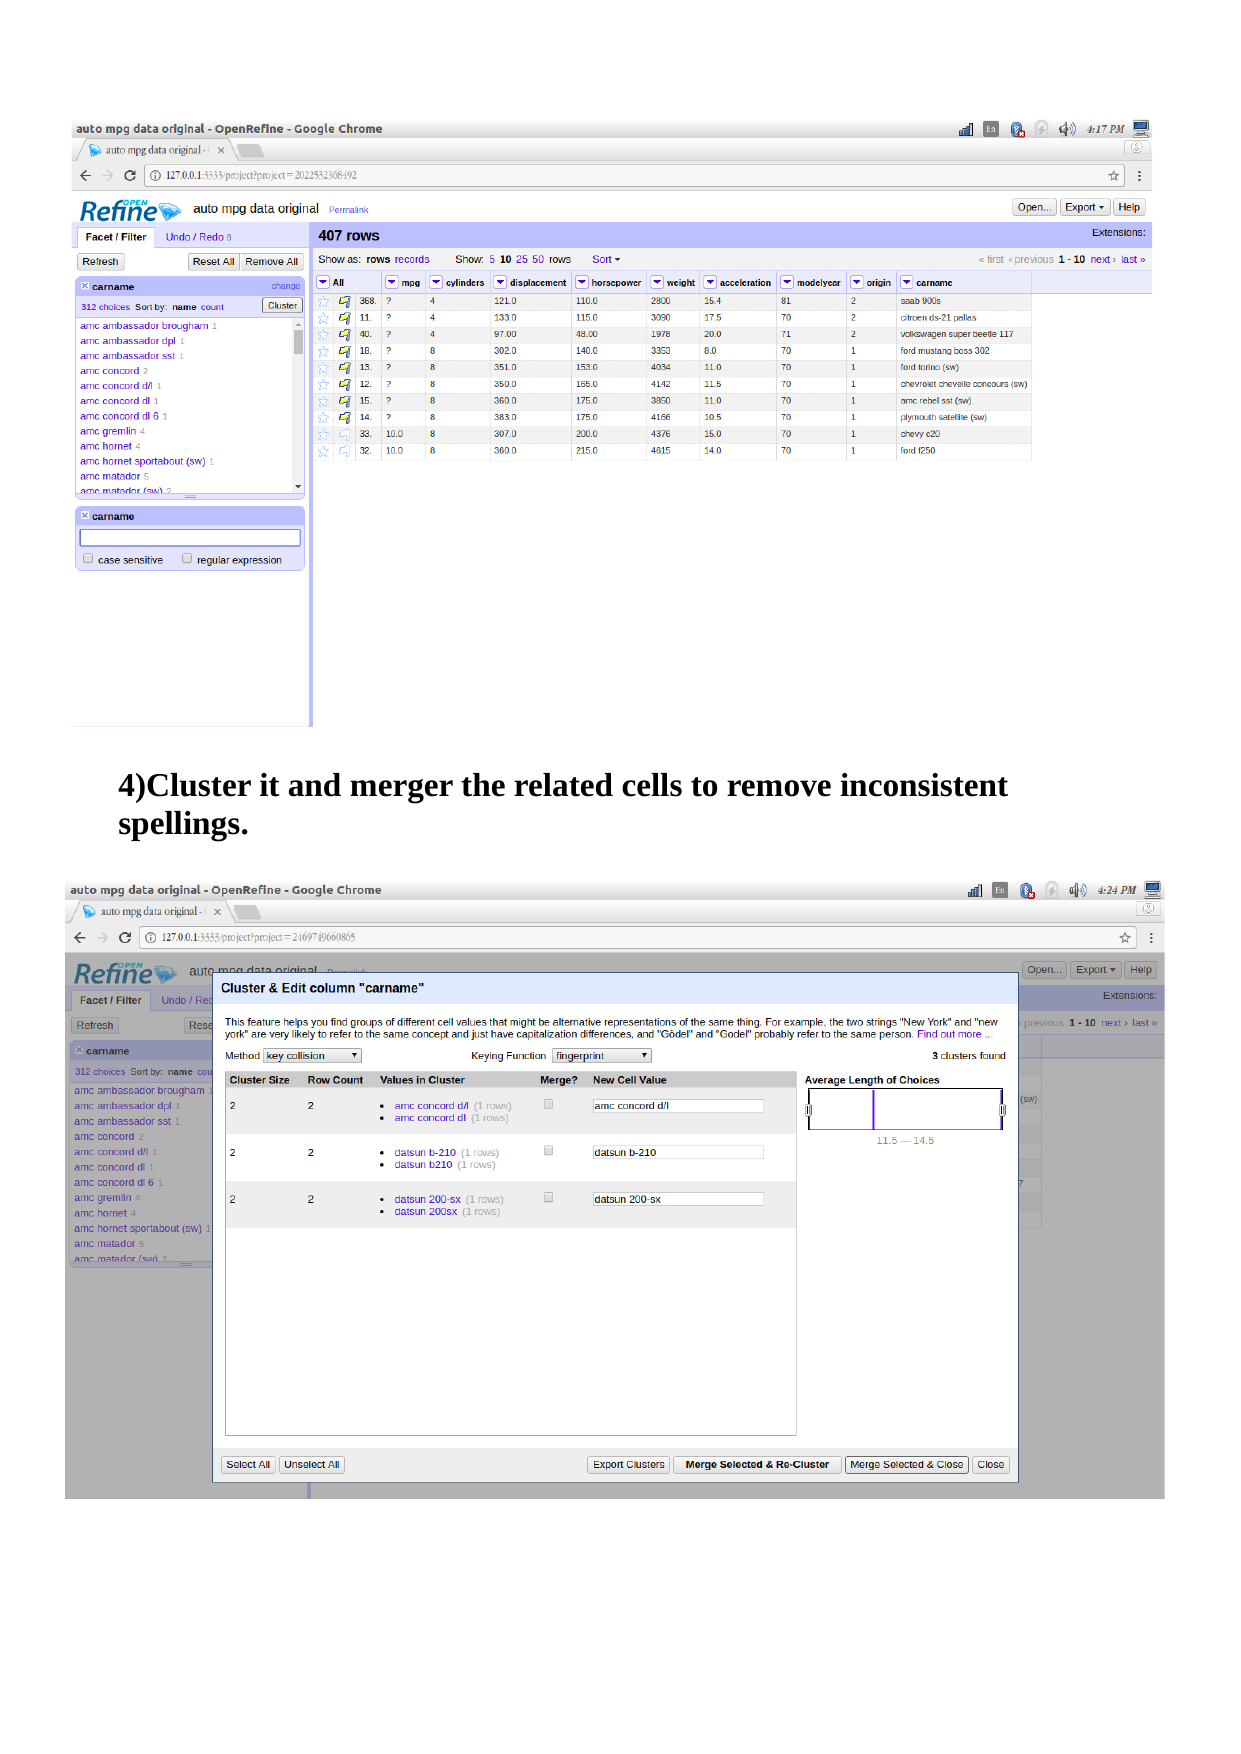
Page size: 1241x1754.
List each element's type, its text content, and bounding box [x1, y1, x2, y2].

picture [71, 119, 1153, 727]
text 4)Cluster it and merger the related cells to remove inconsistent spellings. [118, 765, 1122, 842]
picture [65, 880, 1165, 1499]
